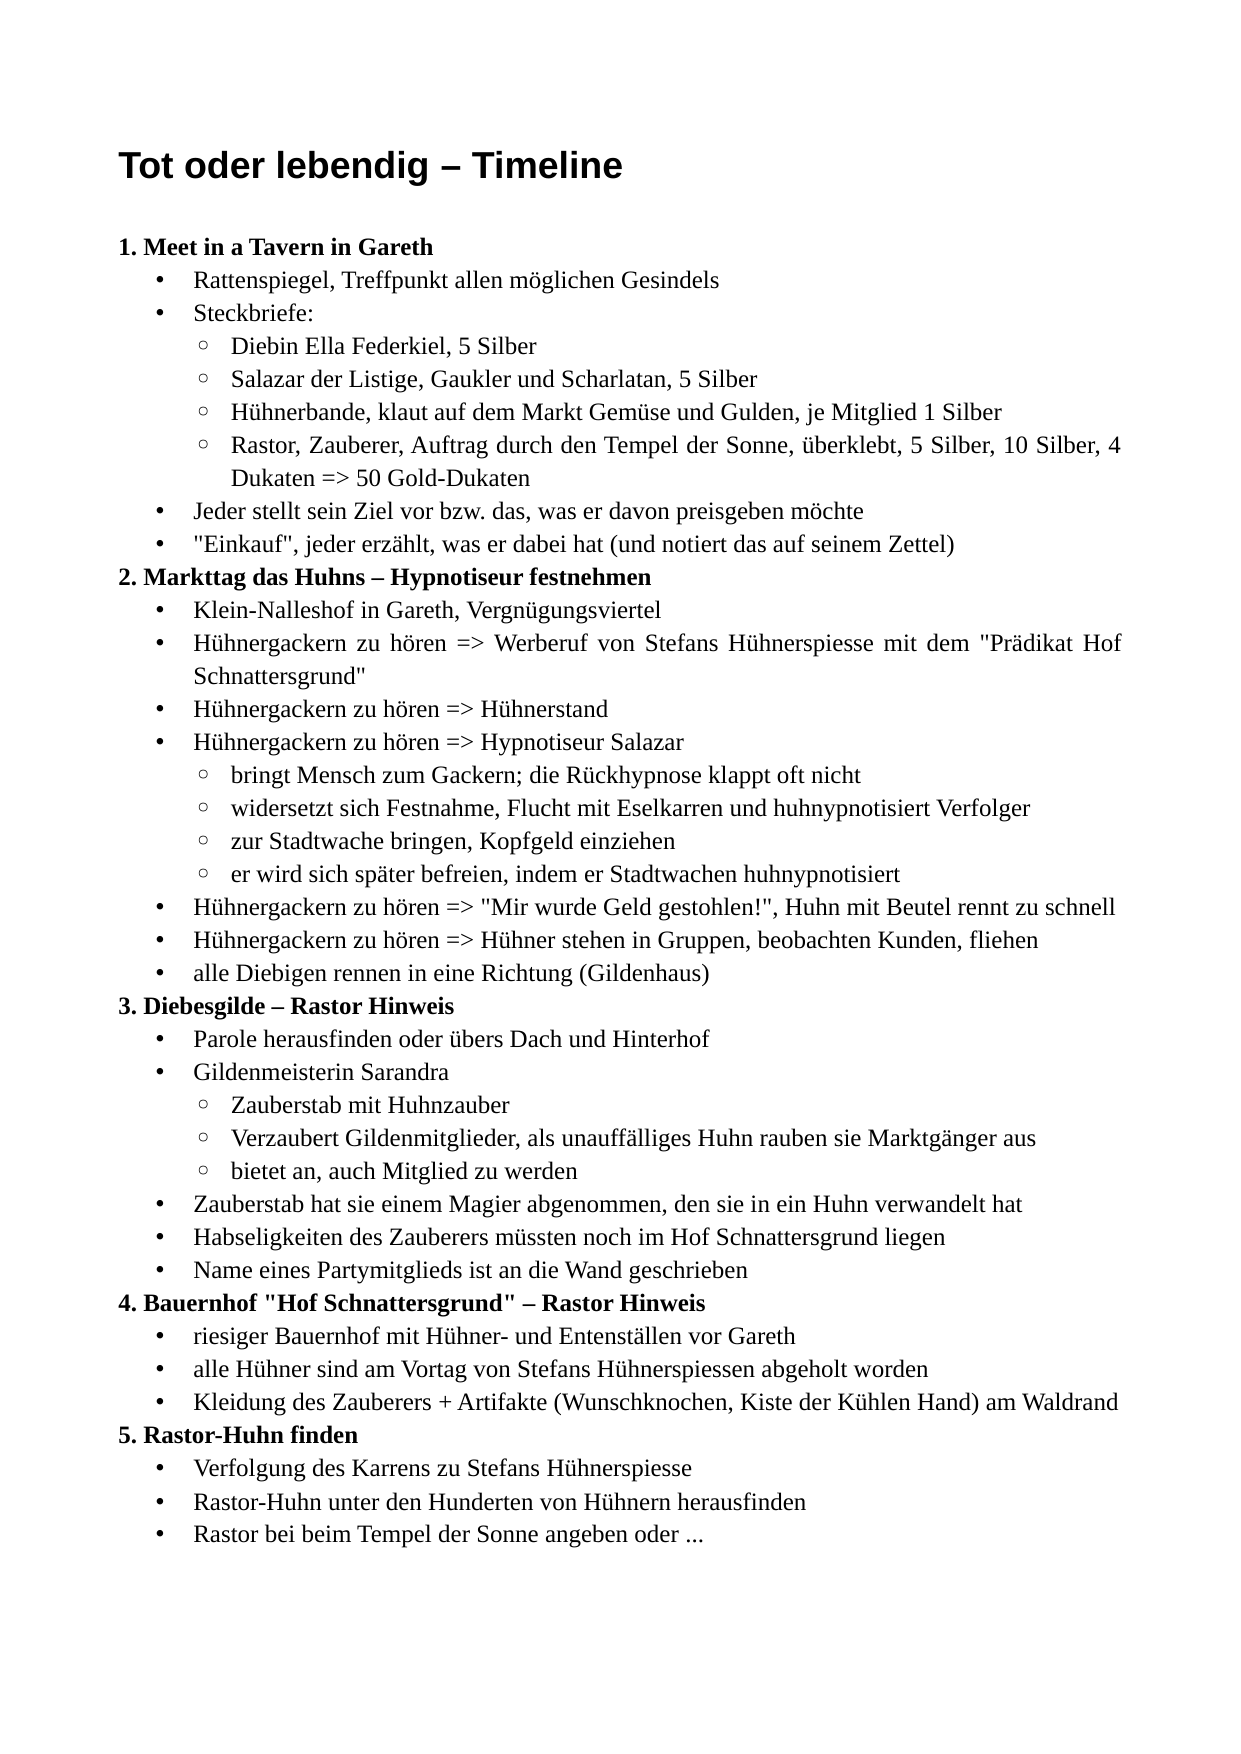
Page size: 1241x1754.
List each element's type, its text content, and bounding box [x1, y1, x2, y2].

list Hühnergackern zu hören => "Mir wurde Geld gestohlen!", Huhn mit Beutel rennt zu schnell [156, 892, 1122, 921]
list Gildenmeisterin Sarandra [156, 1057, 1122, 1086]
list zur Stadtwache bringen, Kopfgeld einziehen [193, 826, 1122, 855]
list Zauberstab mit Huhnzauber [193, 1090, 1122, 1119]
list Jeder stellt sein Ziel vor bzw. das, was er davon preisgeben möchte [156, 496, 1122, 525]
list Name eines Partymitglieds ist an die Wand geschrieben [156, 1255, 1122, 1284]
list "Einkauf", jeder erzählt, was er dabei hat (und notiert das auf seinem Zettel) [156, 529, 1122, 558]
list er wird sich später befreien, indem er Stadtwachen huhnypnotisiert [193, 859, 1122, 888]
list Hühnerbande, klaut auf dem Markt Gemüse und Gulden, je Mitglied 1 Silber [193, 397, 1122, 426]
list Zauberstab hat sie einem Magier abgenommen, den sie in ein Huhn verwandelt hat [156, 1189, 1122, 1218]
list Rastor bei beim Tempel der Sonne angeben oder ... [156, 1519, 1122, 1548]
list widersetzt sich Festnahme, Flucht mit Eselkarren und huhnypnotisiert Verfolger [193, 793, 1122, 822]
list Rattenspiegel, Treffpunkt allen möglichen Gesindels [156, 265, 1122, 293]
text 3. Diebesgilde – Rastor Hinweis [118, 991, 1122, 1020]
list Hühnergackern zu hören => Hypnotiseur Salazar [156, 727, 1122, 756]
list bietet an, auch Mitglied zu werden [193, 1156, 1122, 1185]
list Salazar der Listige, Gaukler und Scharlatan, 5 Silber [193, 364, 1122, 393]
list Kleidung des Zauberers + Artifakte (Wunschknochen, Kiste der Kühlen Hand) am Waldrand [156, 1387, 1122, 1416]
list Hühnergackern zu hören => Hühnerstand [156, 694, 1122, 723]
list Klein-Nalleshof in Gareth, Vergnügungsviertel [156, 595, 1122, 624]
list Hühnergackern zu hören => Hühner stehen in Gruppen, beobachten Kunden, fliehen [156, 925, 1122, 954]
subtitle Tot oder lebendig – Timeline [118, 143, 1122, 186]
list alle Diebigen rennen in eine Richtung (Gildenhaus) [156, 958, 1122, 987]
list Rastor, Zauberer, Auftrag durch den Tempel der Sonne, überklebt, 5 Silber, 10 Silber, 4 Dukaten => 50 Gold-Dukaten [193, 430, 1122, 492]
list Rastor-Huhn unter den Hunderten von Hühnern herausfinden [156, 1487, 1122, 1515]
list Habseligkeiten des Zauberers müssten noch im Hof Schnattersgrund liegen [156, 1222, 1122, 1251]
list Verzaubert Gildenmitglieder, als unauffälliges Huhn rauben sie Marktgänger aus [193, 1123, 1122, 1152]
text 2. Markttag das Huhns – Hypnotiseur festnehmen [118, 562, 1122, 591]
list Diebin Ella Federkiel, 5 Silber [193, 331, 1122, 359]
text 4. Bauernhof "Hof Schnattersgrund" – Rastor Hinweis [118, 1288, 1122, 1317]
list Parole herausfinden oder übers Dach und Hinterhof [156, 1024, 1122, 1053]
list Steckbriefe: [156, 298, 1122, 327]
list Hühnergackern zu hören => Werberuf von Stefans Hühnerspiesse mit dem "Prädikat Hof Schnattersgrund" [156, 628, 1122, 690]
list riesiger Bauernhof mit Hühner- und Entenställen vor Gareth [156, 1321, 1122, 1350]
list Verfolgung des Karrens zu Stefans Hühnerspiesse [156, 1453, 1122, 1482]
text 5. Rastor-Huhn finden [118, 1421, 1122, 1449]
list alle Hühner sind am Vortag von Stefans Hühnerspiessen abgeholt worden [156, 1354, 1122, 1383]
list bringt Mensch zum Gackern; die Rückhypnose klappt oft nicht [193, 760, 1122, 789]
text 1. Meet in a Tavern in Gareth [118, 232, 1122, 261]
